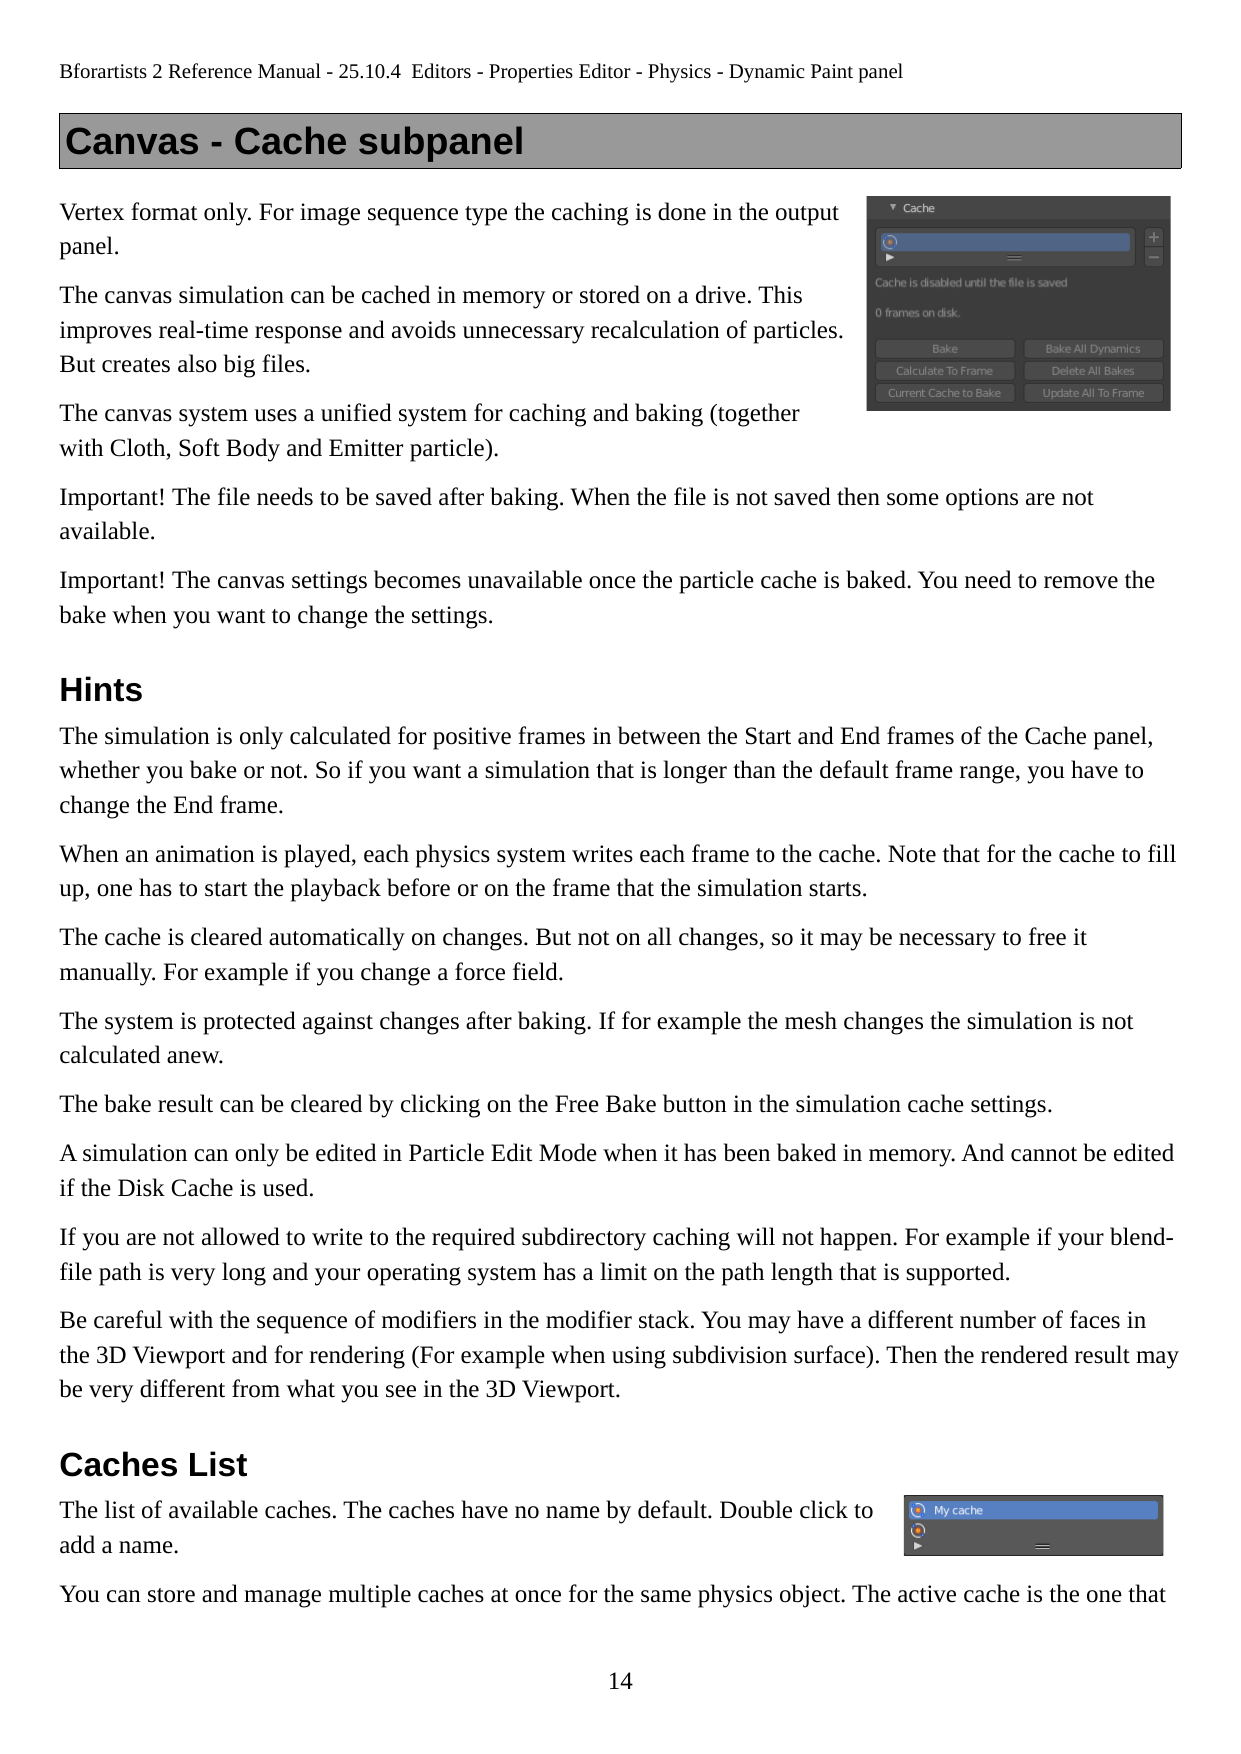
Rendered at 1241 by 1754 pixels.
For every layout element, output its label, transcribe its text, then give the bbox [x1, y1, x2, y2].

text Be careful with the sequence of modifiers in the modifier stack. You may have a different number of faces in the 3D Viewport and for rendering (For example when using subdivision surface). Then the rendered result may be very different from what you see in the 3D Viewport. [59, 1306, 1181, 1403]
text The system is protected against changes after baking. If for example the mesh changes the simulation is not calculated anew. [59, 1006, 1181, 1069]
text The simulation is only calculated for positive frames in between the Start and End frames of the Cache panel, whether you bake or not. So if you want a simulation that is longer than the default frame range, you have to change the End frame. [59, 721, 1181, 818]
text Vertex format only. For image sequence type the caching is done in the output panel. [59, 197, 866, 260]
text You can store and manage multiple caches at once for the same physics object. The active cache is the one that [59, 1579, 1181, 1608]
text A simulation can only be edited in Particle Edit Mode when it has been baked in memory. And cannot be edited if the Disk Cache is used. [59, 1138, 1181, 1202]
text The canvas system uses a unified system for caching and baking (together with Cloth, Soft Body and Emitter particle). [59, 398, 1181, 461]
text If you are not allowed to write to the required subdirectory caching will not happen. For example if your blend-file path is very long and your operating system has a limit on the path length that is supported. [59, 1222, 1181, 1285]
picture [866, 196, 1171, 411]
text Important! The canvas settings becomes unavailable once the particle cache is baked. You need to remove the bake when you want to change the settings. [59, 565, 1181, 628]
text When an animation is played, each physics system writes each frame to the cache. Note that for the cache to fill up, one has to start the playback before or on the frame that the simulation starts. [59, 839, 1181, 902]
text The cache is cleared automatically on changes. But not on all changes, so it may be necessary to free it manually. For example if you change a force field. [59, 922, 1181, 986]
text The bake result can be cleared by clicking on the Free Bake button in the simulation cache settings. [59, 1089, 1181, 1118]
text The canvas simulation can be cached in memory or stored on a drive. This improves real-time response and avoids unnecessary recalculation of particles. But creates also big files. [59, 280, 866, 378]
text Important! The file needs to be saved after baking. When the file is not saved then some options are not available. [59, 482, 1181, 545]
picture [903, 1495, 1164, 1556]
text The list of available caches. The caches have no name by default. Double click to add a name. [59, 1496, 1181, 1559]
table_header Canvas - Cache subpanel [60, 114, 1181, 168]
subtitle Caches List [59, 1444, 1181, 1483]
subtitle Hints [59, 670, 1181, 708]
